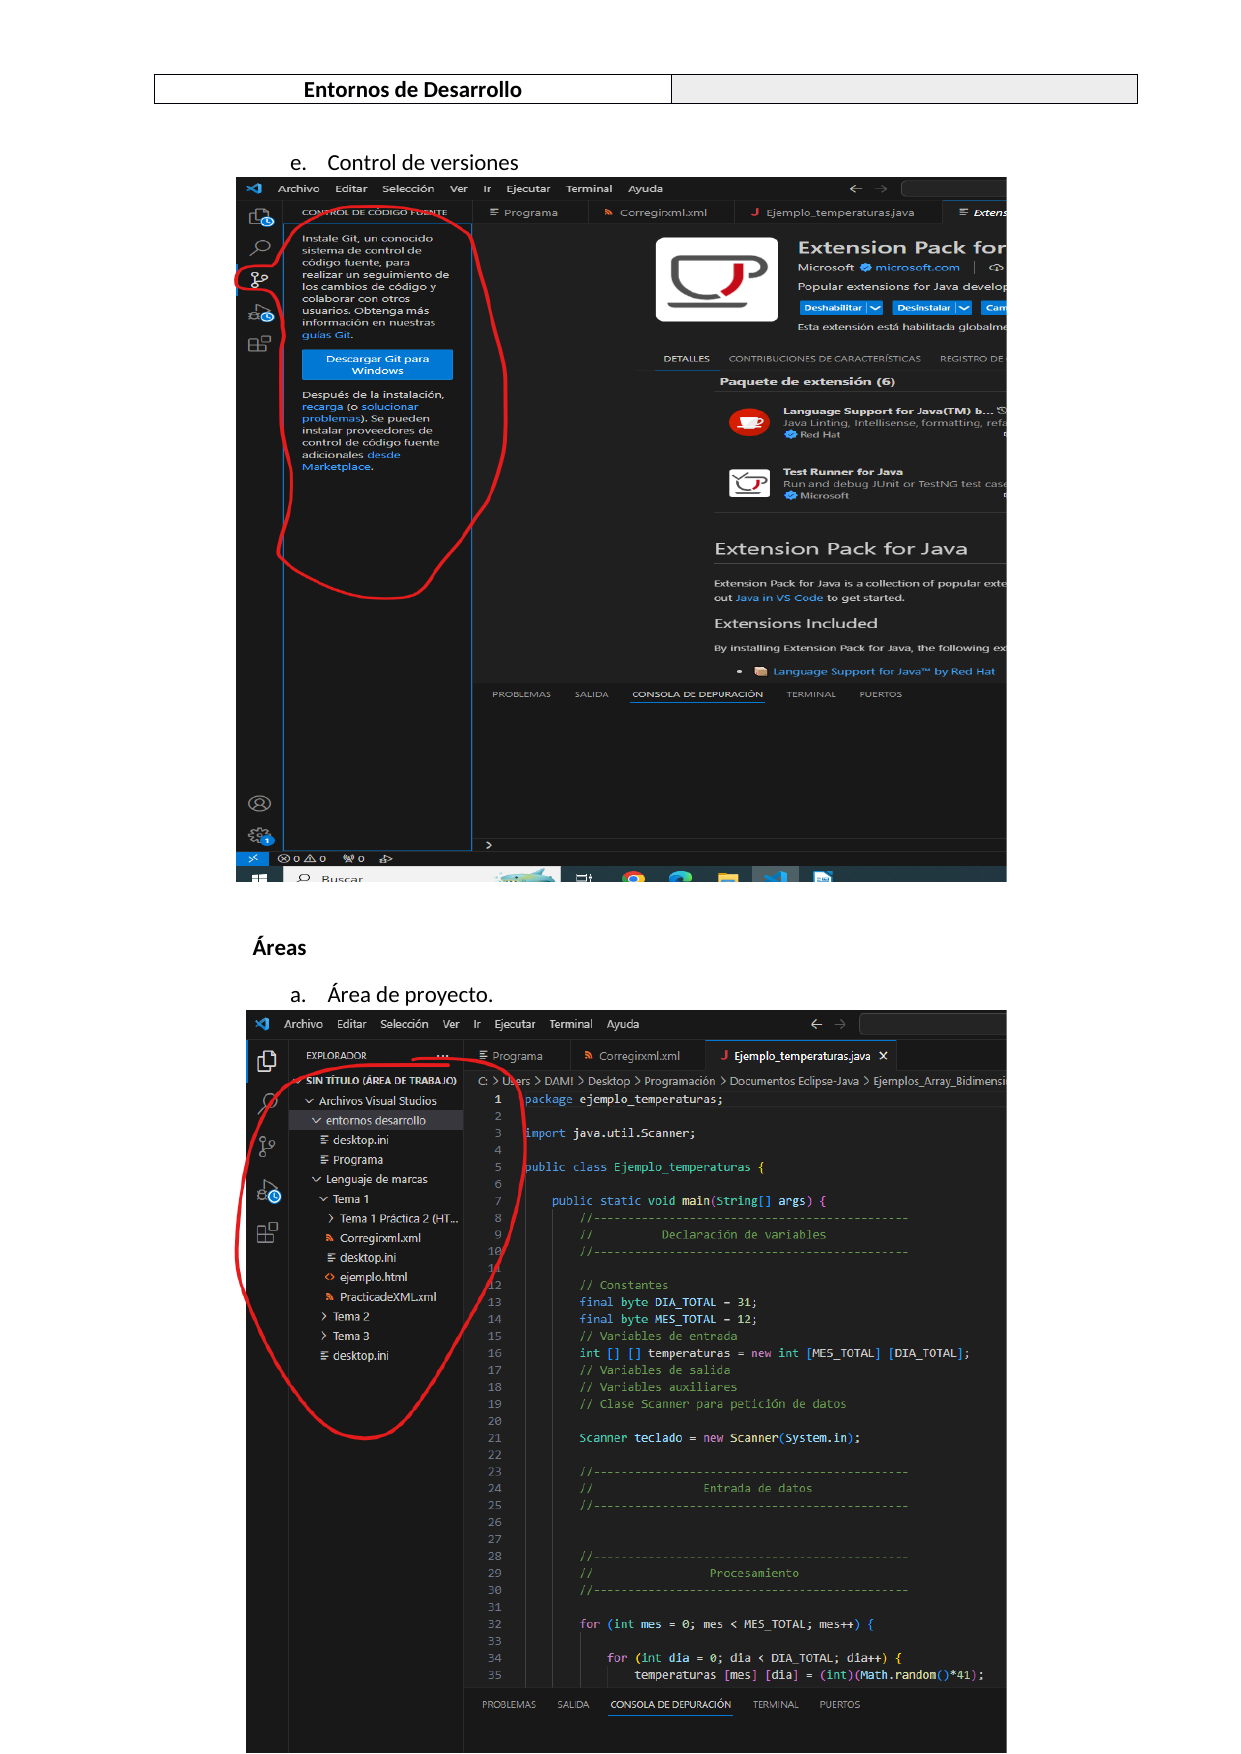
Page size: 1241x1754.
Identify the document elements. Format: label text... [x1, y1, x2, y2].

text Áreas [177, 933, 1063, 961]
list Control de versiones [290, 148, 1063, 176]
picture [233, 1010, 1007, 1753]
list Área de proyecto. [290, 980, 1063, 1008]
picture [233, 177, 1007, 882]
